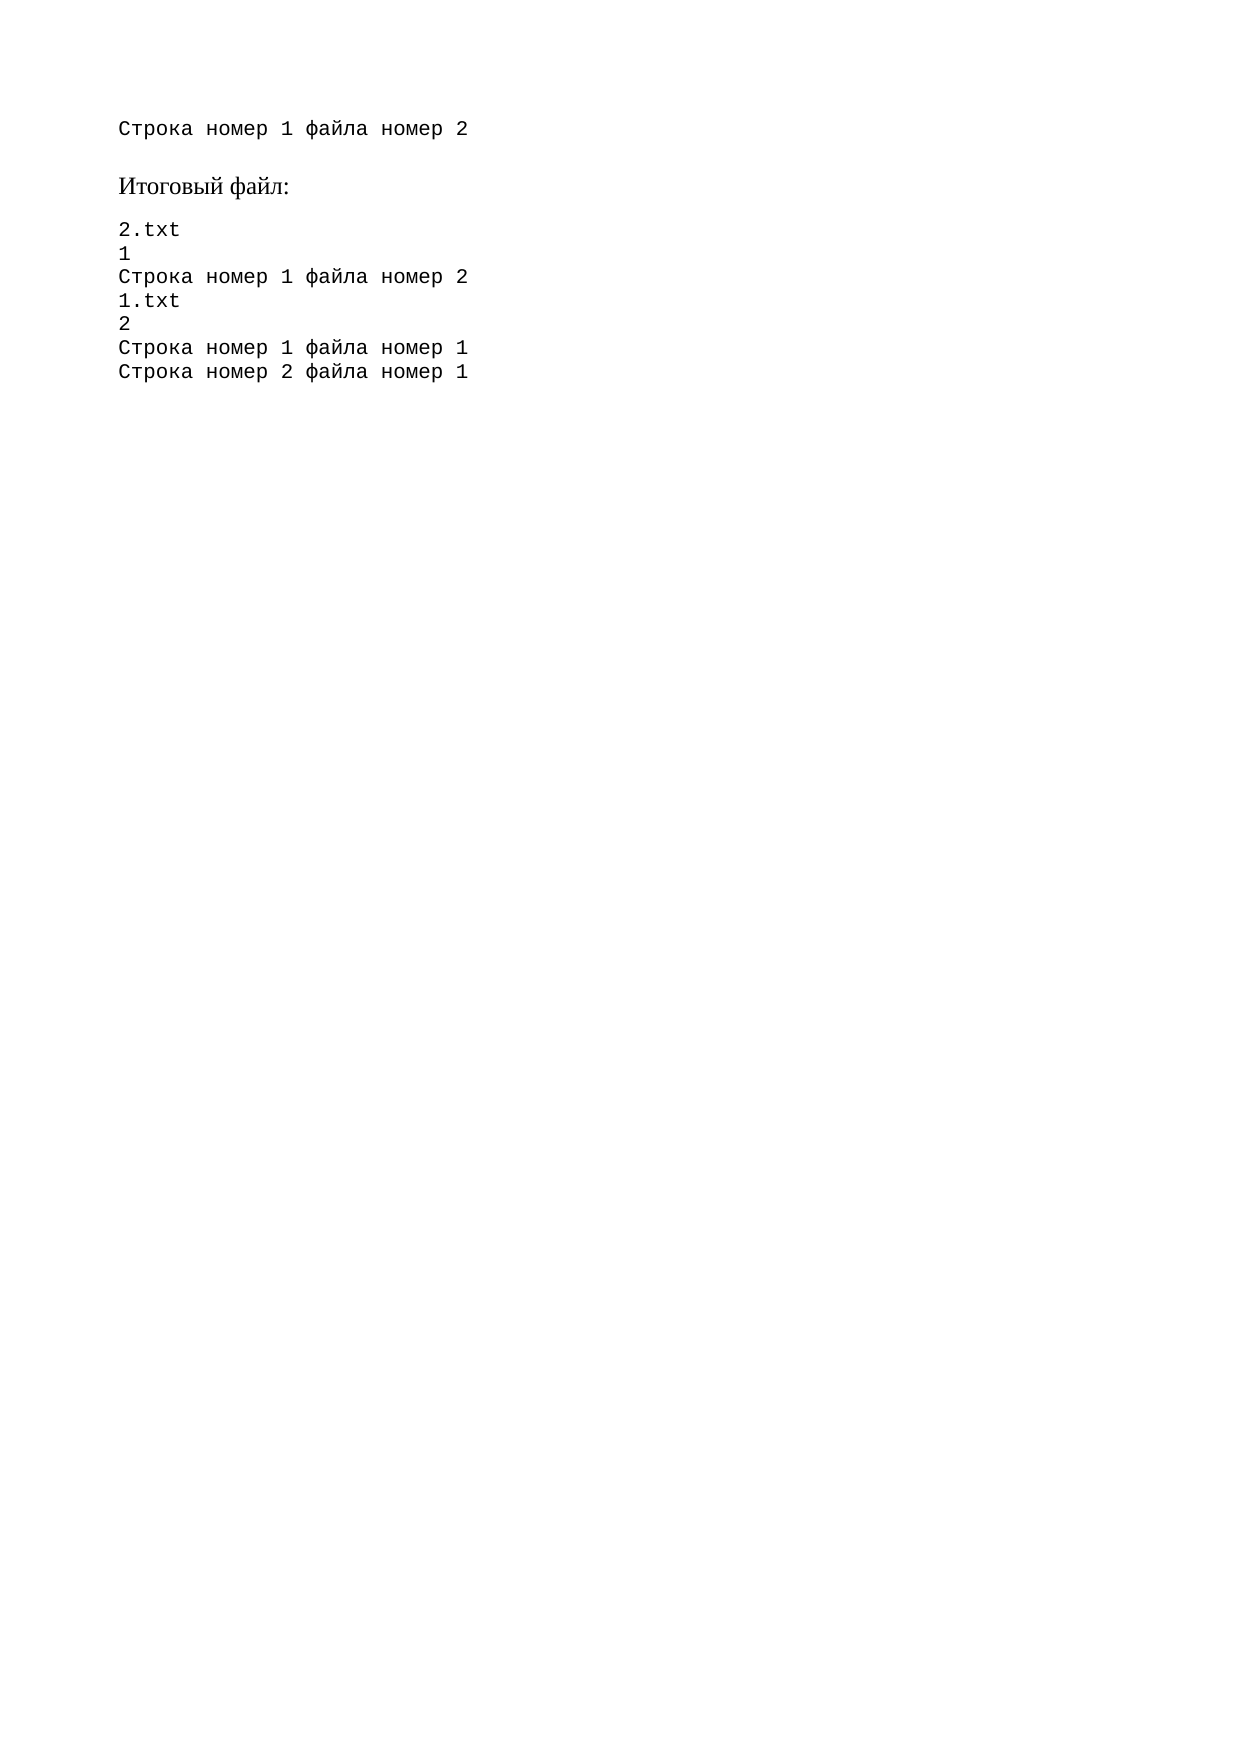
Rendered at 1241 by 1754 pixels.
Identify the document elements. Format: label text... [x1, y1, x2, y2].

text 2.txt [118, 219, 1122, 242]
text Строка номер 2 файла номер 1 [118, 361, 1122, 384]
text Итоговый файл: [118, 171, 1122, 200]
text 1.txt [118, 290, 1122, 313]
text Строка номер 1 файла номер 1 [118, 337, 1122, 361]
text 1 [118, 242, 1122, 266]
text 2 [118, 313, 1122, 337]
text Строка номер 1 файла номер 2 [118, 118, 1122, 142]
text Строка номер 1 файла номер 2 [118, 266, 1122, 290]
